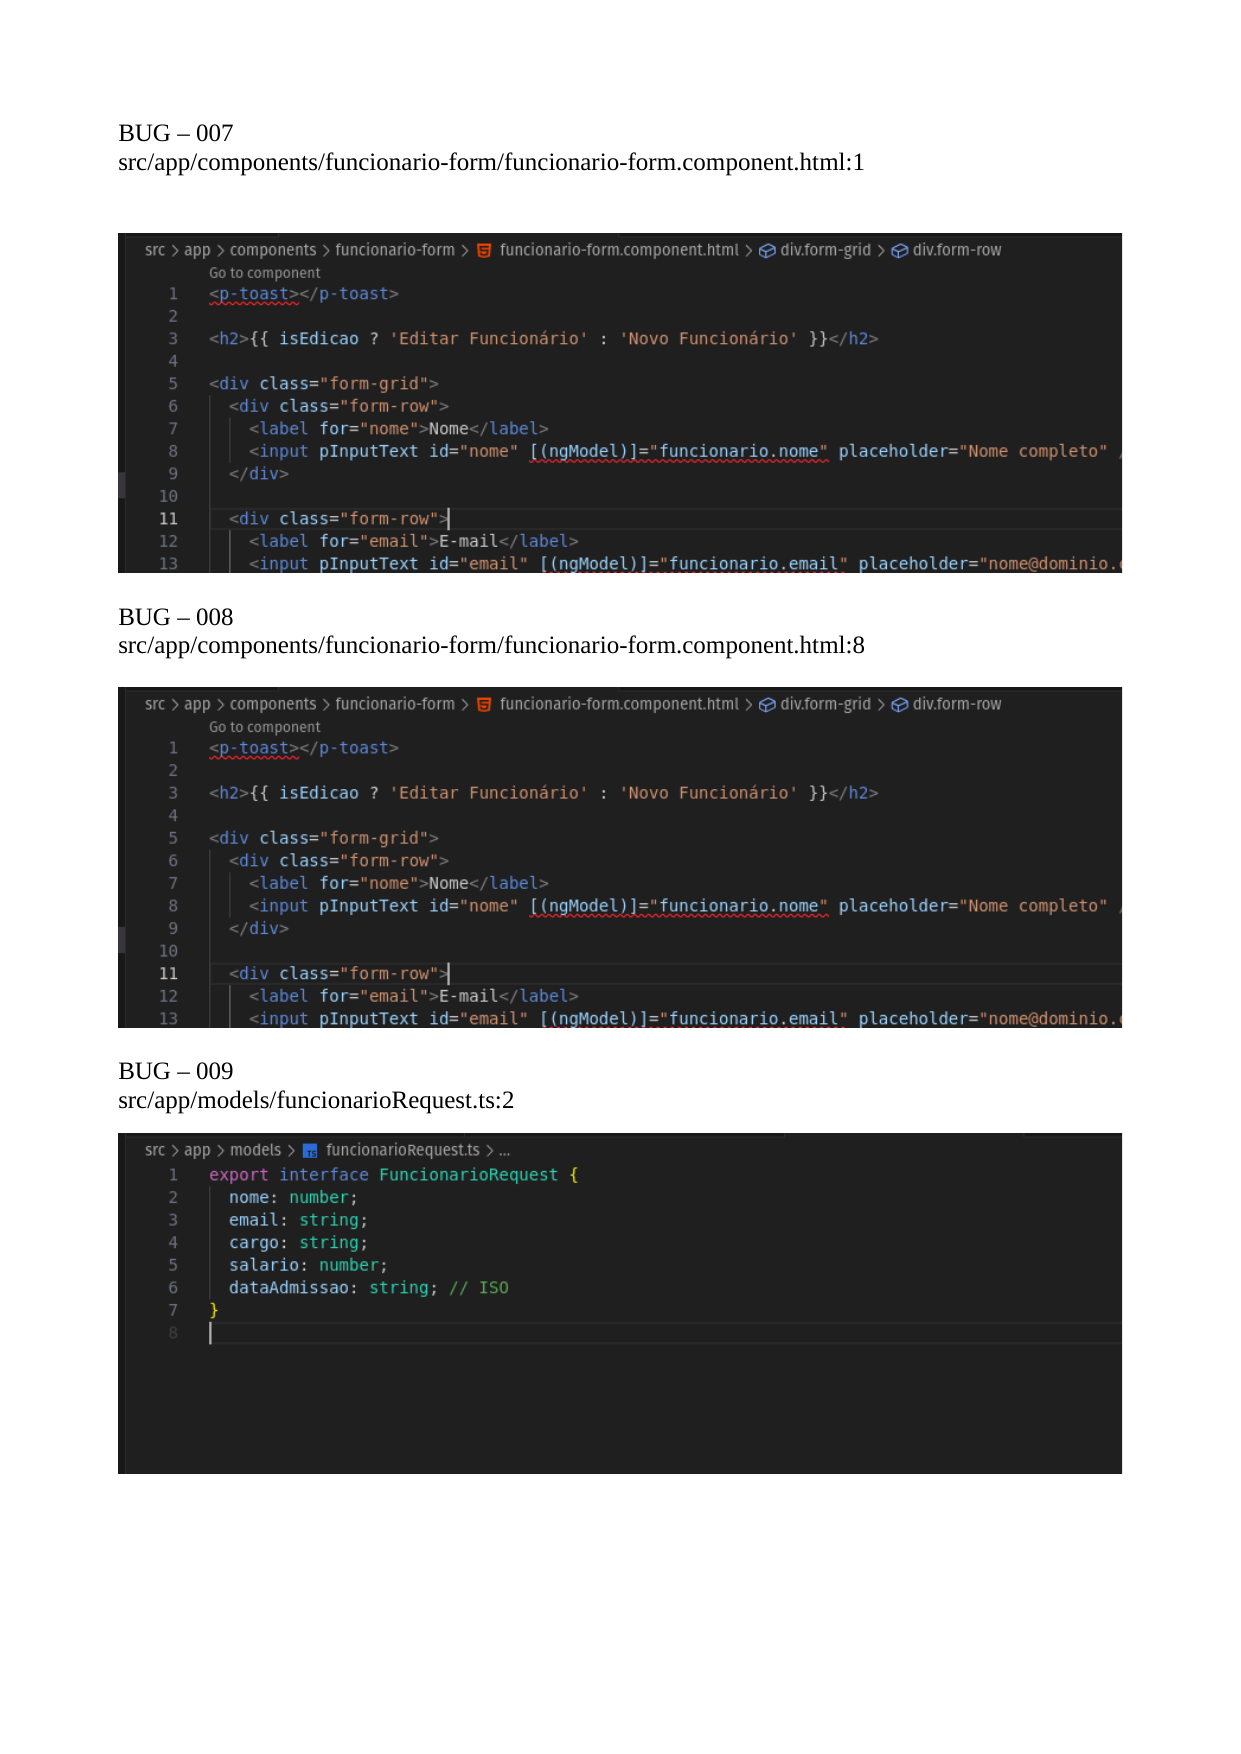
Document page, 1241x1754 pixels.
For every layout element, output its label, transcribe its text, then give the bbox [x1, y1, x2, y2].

picture [118, 233, 1123, 573]
text BUG – 008 [118, 602, 1122, 630]
text src/app/components/funcionario-form/funcionario-form.component.html:1 [118, 147, 1122, 176]
text BUG – 009 [118, 1056, 1122, 1085]
text src/app/models/funcionarioRequest.ts:2 [118, 1085, 1122, 1114]
picture [118, 1133, 1123, 1474]
text BUG – 007 [118, 118, 1122, 147]
text src/app/components/funcionario-form/funcionario-form.component.html:8 [118, 630, 1122, 659]
picture [118, 687, 1123, 1028]
